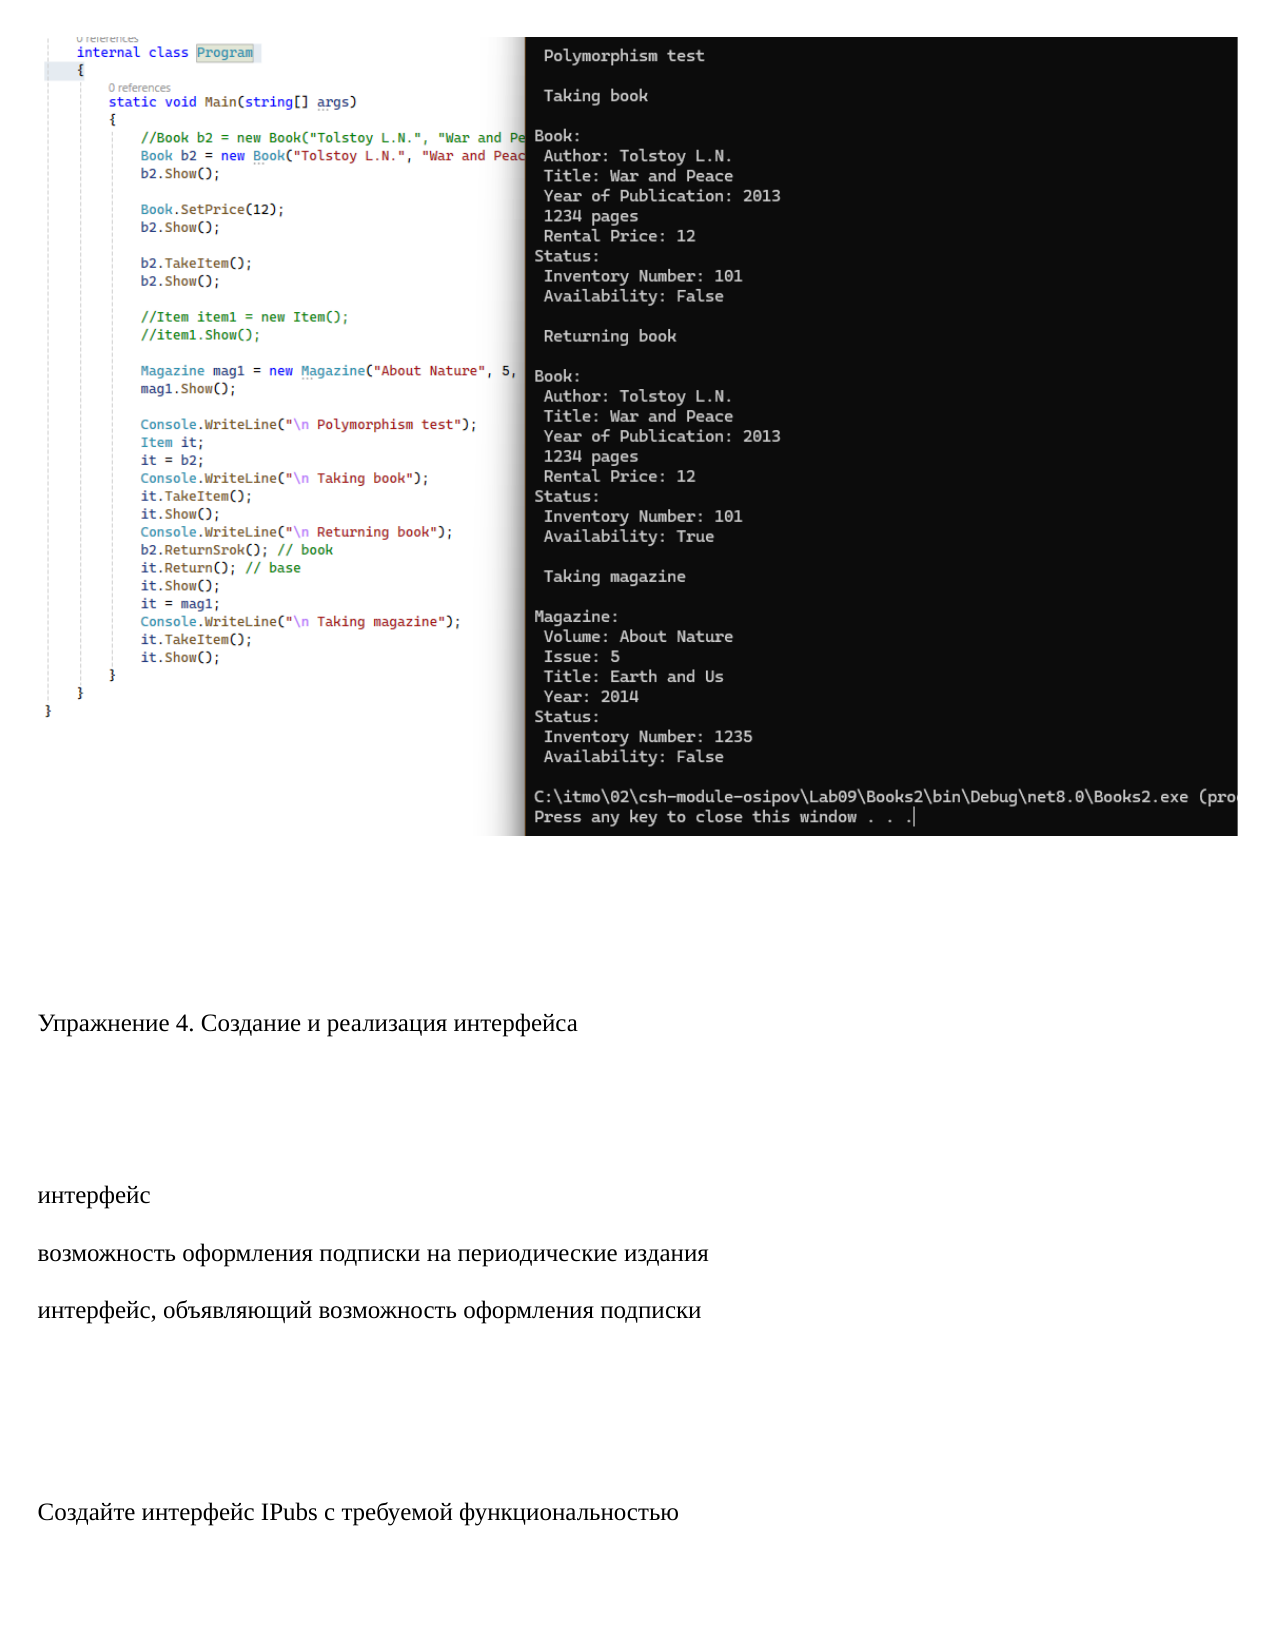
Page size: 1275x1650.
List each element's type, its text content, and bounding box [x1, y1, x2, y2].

picture [37, 37, 1238, 836]
text Упражнение 4. Создание и реализация интерфейса [37, 1008, 1237, 1037]
text интерфейс [37, 1180, 1237, 1209]
text интерфейс, объявляющий возможность оформления подписки [37, 1295, 1237, 1324]
text Создайте интерфейс IPubs с требуемой функциональностью [37, 1497, 1237, 1525]
text возможность оформления подписки на периодические издания [37, 1238, 1237, 1267]
